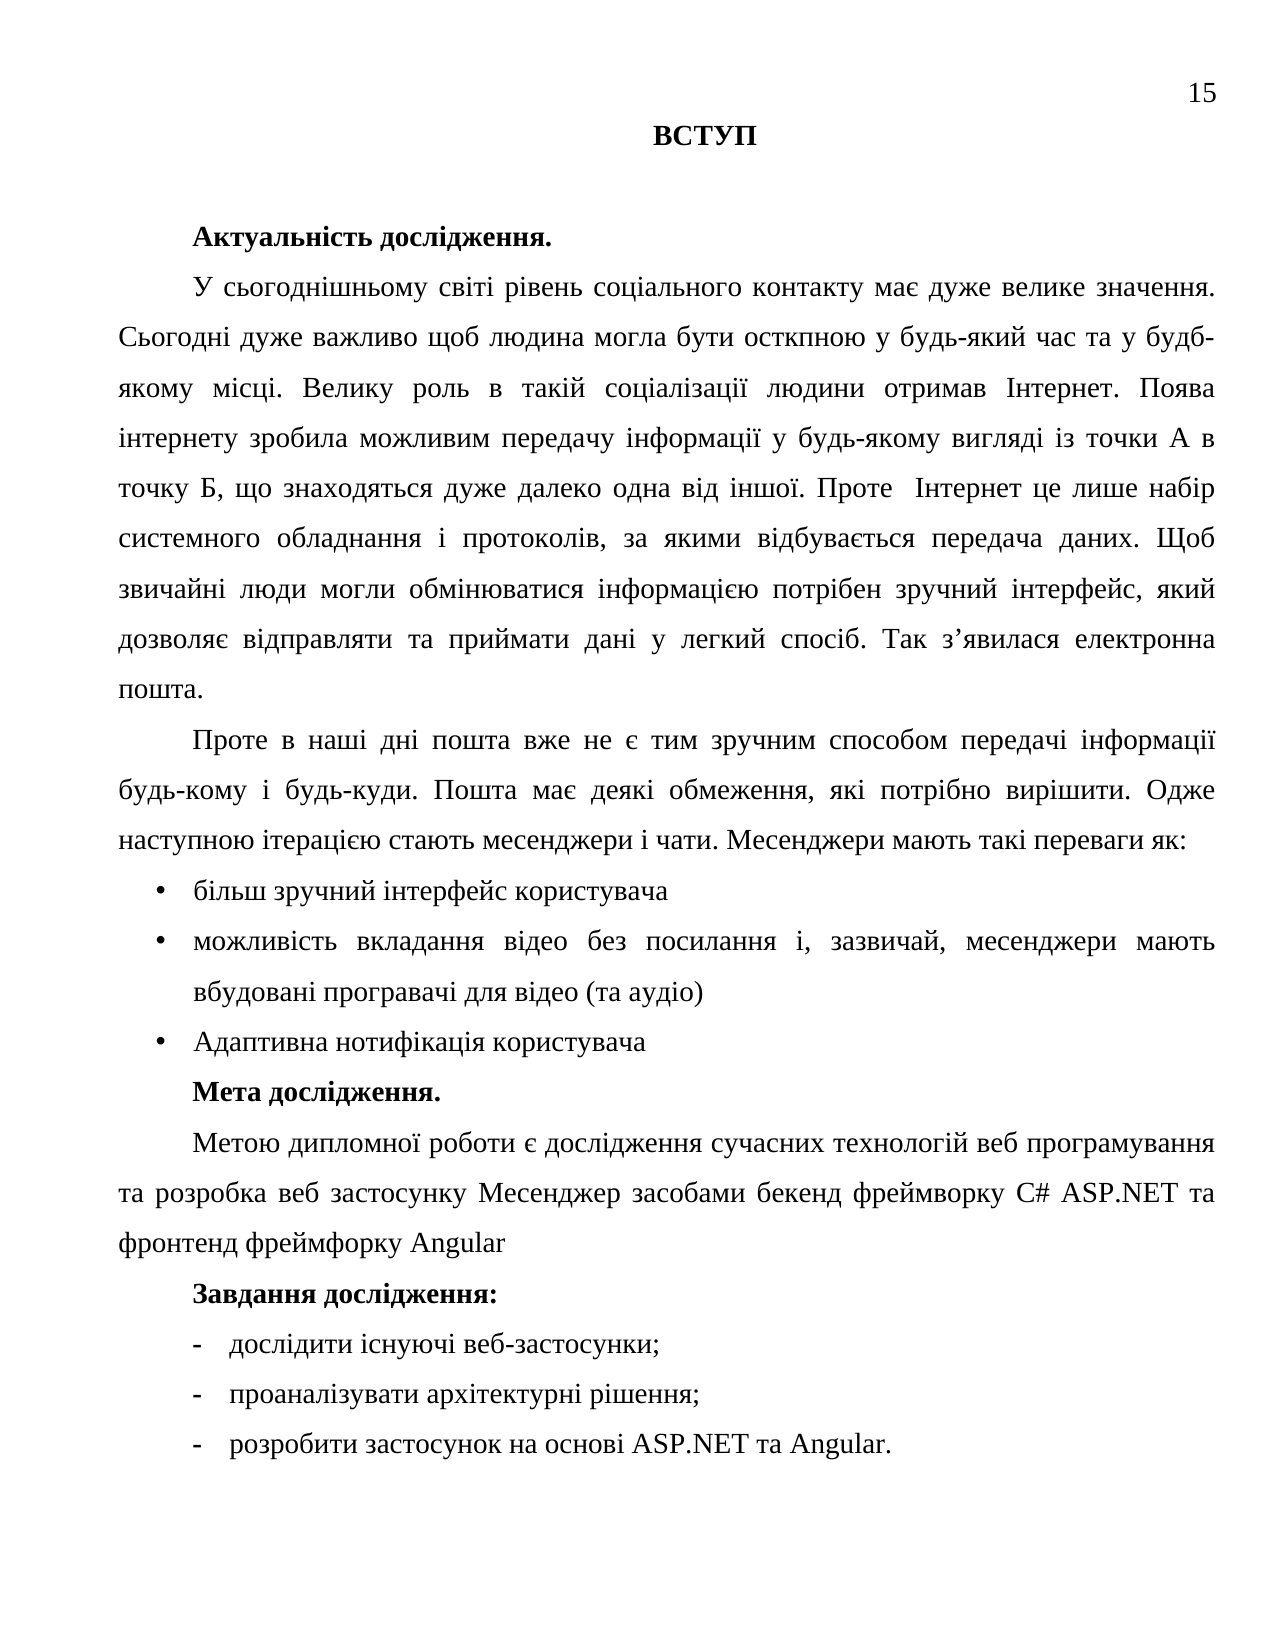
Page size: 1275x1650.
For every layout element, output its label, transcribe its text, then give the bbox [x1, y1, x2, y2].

text У сьогоднішньому світі рівень соціального контакту має дуже велике значення. Сьогодні дуже важливо щоб людина могла бути осткпною у будь-який час та у будб-якому місці. Велику роль в такій соціалізації людини отримав Інтернет. Поява інтернету зробила можливим передачу інформації у будь-якому вигляді із точки А в точку Б, що знаходяться дуже далеко одна від іншої. Проте Інтернет це лише набір системного обладнання і протоколів, за якими відбувається передача даних. Щоб звичайні люди могли обмінюватися інформацією потрібен зручний інтерфейс, який дозволяє відправляти та приймати дані у легкий спосіб. Так з’явилася електронна пошта. [118, 269, 1217, 705]
list дослідити існуючі веб-застосунки; [192, 1326, 1217, 1359]
text Мета дослідження. [118, 1074, 1217, 1108]
text Актуальність дослідження. [118, 219, 1217, 252]
list Адаптивна нотифікація користувача [156, 1024, 1217, 1058]
list проаналізувати архітектурні рішення; [192, 1376, 1217, 1410]
list розробити застосунок на основі ASP.NET та Angular. [192, 1427, 1217, 1460]
list більш зручний інтерфейс користувача [156, 873, 1217, 906]
subtitle ВСТУП [118, 118, 1217, 152]
text Завдання дослідження: [118, 1276, 1217, 1309]
list можливість вкладання відео без посилання і, зазвичай, месенджери мають вбудовані програвачі для відео (та аудіо) [156, 923, 1217, 1007]
text Метою дипломної роботи є дослідження сучасних технологій веб програмування та розробка веб застосунку Месенджер засобами бекенд фреймворку C# ASP.NET та фронтенд фреймфорку Angular [118, 1125, 1217, 1259]
text Проте в наші дні пошта вже не є тим зручним способом передачі інформації будь-кому і будь-куди. Пошта має деякі обмеження, які потрібно вирішити. Одже наступною ітерацією стають месенджери і чати. Месенджери мають такі переваги як: [118, 722, 1217, 856]
